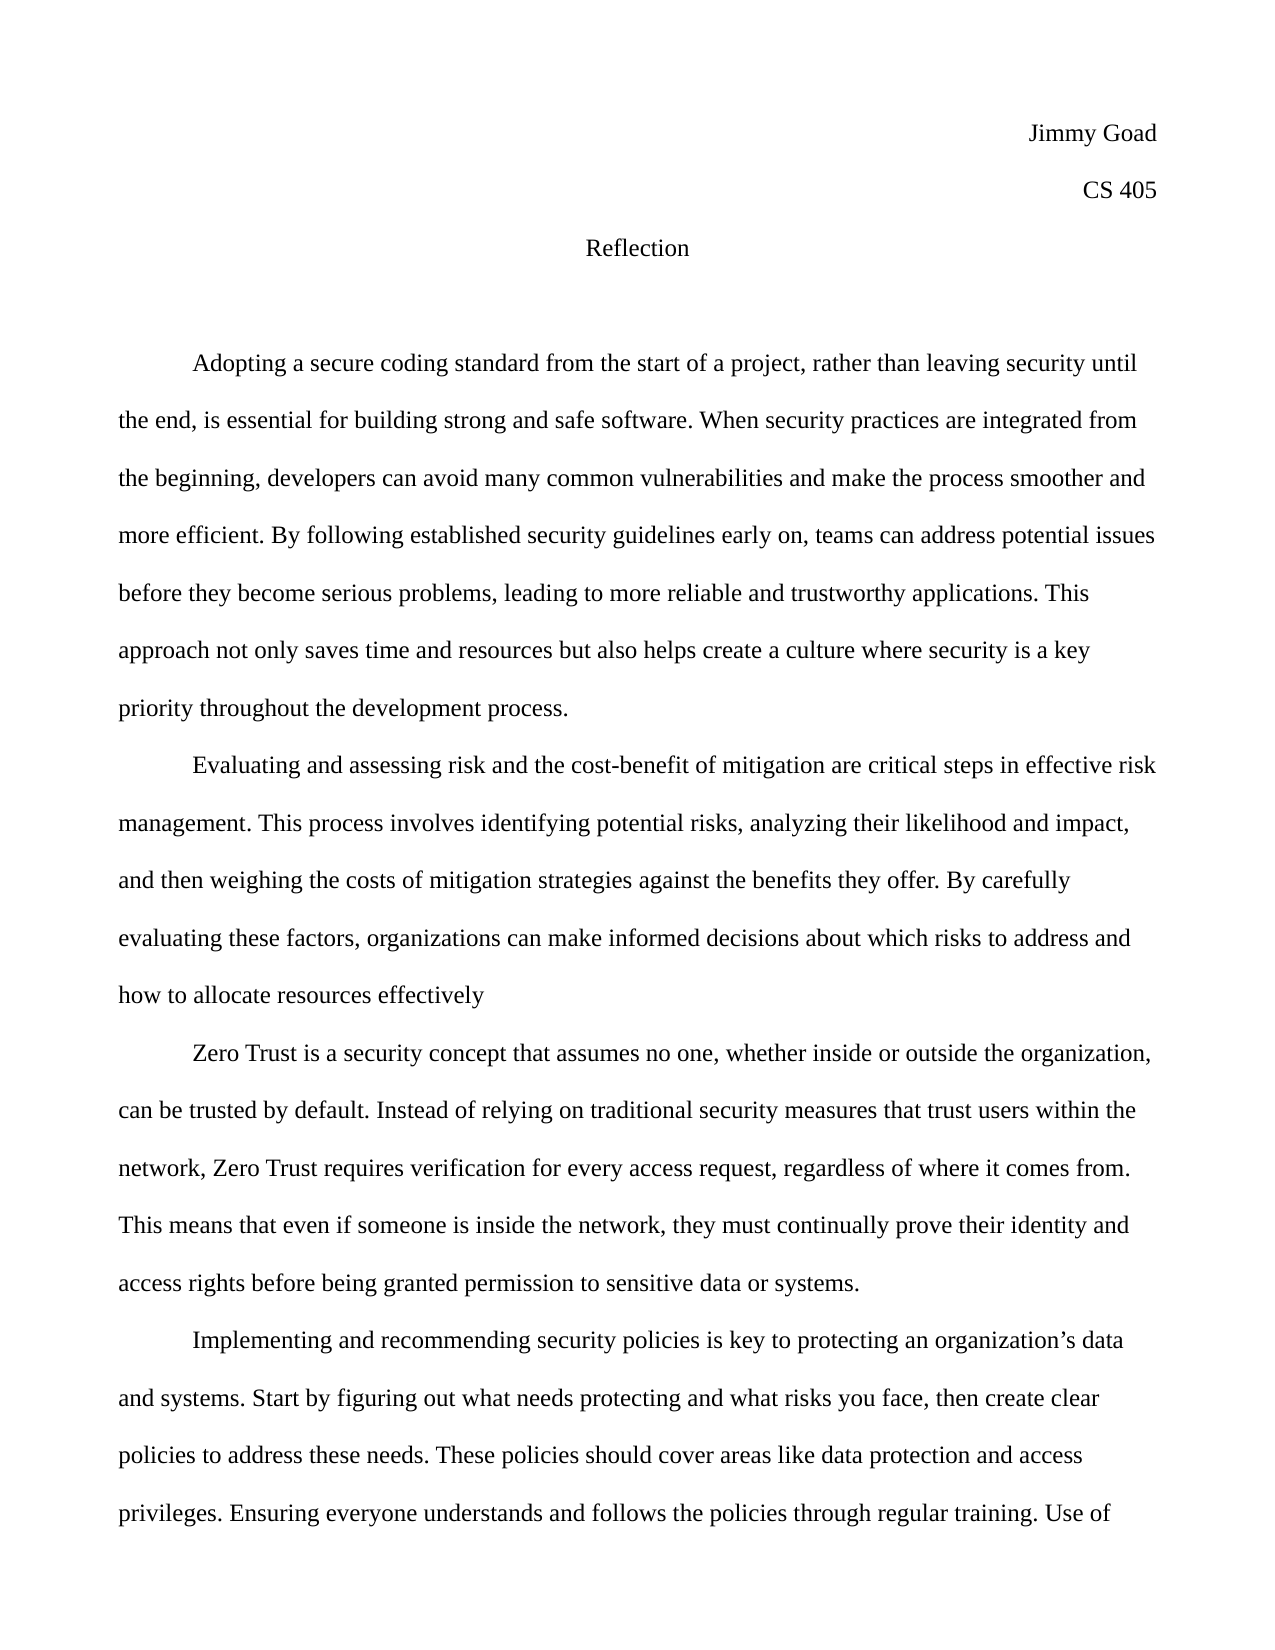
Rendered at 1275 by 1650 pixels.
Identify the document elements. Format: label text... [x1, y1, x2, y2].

text Implementing and recommending security policies is key to protecting an organization’s data and systems. Start by figuring out what needs protecting and what risks you face, then create clear policies to address these needs. These policies should cover areas like data protection and access privileges. Ensuring everyone understands and follows the policies through regular training. Use of [118, 1326, 1157, 1527]
text Adopting a secure coding standard from the start of a project, rather than leaving security until the end, is essential for building strong and safe software. When security practices are integrated from the beginning, developers can avoid many common vulnerabilities and make the process smoother and more efficient. By following established security guidelines early on, teams can address potential issues before they become serious problems, leading to more reliable and trustworthy applications. This approach not only saves time and resources but also helps create a culture where security is a key priority throughout the development process. [118, 348, 1157, 722]
text Jimmy Goad [118, 118, 1157, 147]
text Zero Trust is a security concept that assumes no one, whether inside or outside the organization, can be trusted by default. Instead of relying on traditional security measures that trust users within the network, Zero Trust requires verification for every access request, regardless of where it comes from. This means that even if someone is inside the network, they must continually prove their identity and access rights before being granted permission to sensitive data or systems. [118, 1038, 1157, 1297]
text Reflection [118, 233, 1157, 262]
text Evaluating and assessing risk and the cost-benefit of mitigation are critical steps in effective risk management. This process involves identifying potential risks, analyzing their likelihood and impact, and then weighing the costs of mitigation strategies against the benefits they offer. By carefully evaluating these factors, organizations can make informed decisions about which risks to address and how to allocate resources effectively [118, 751, 1157, 1009]
text CS 405 [118, 176, 1157, 204]
